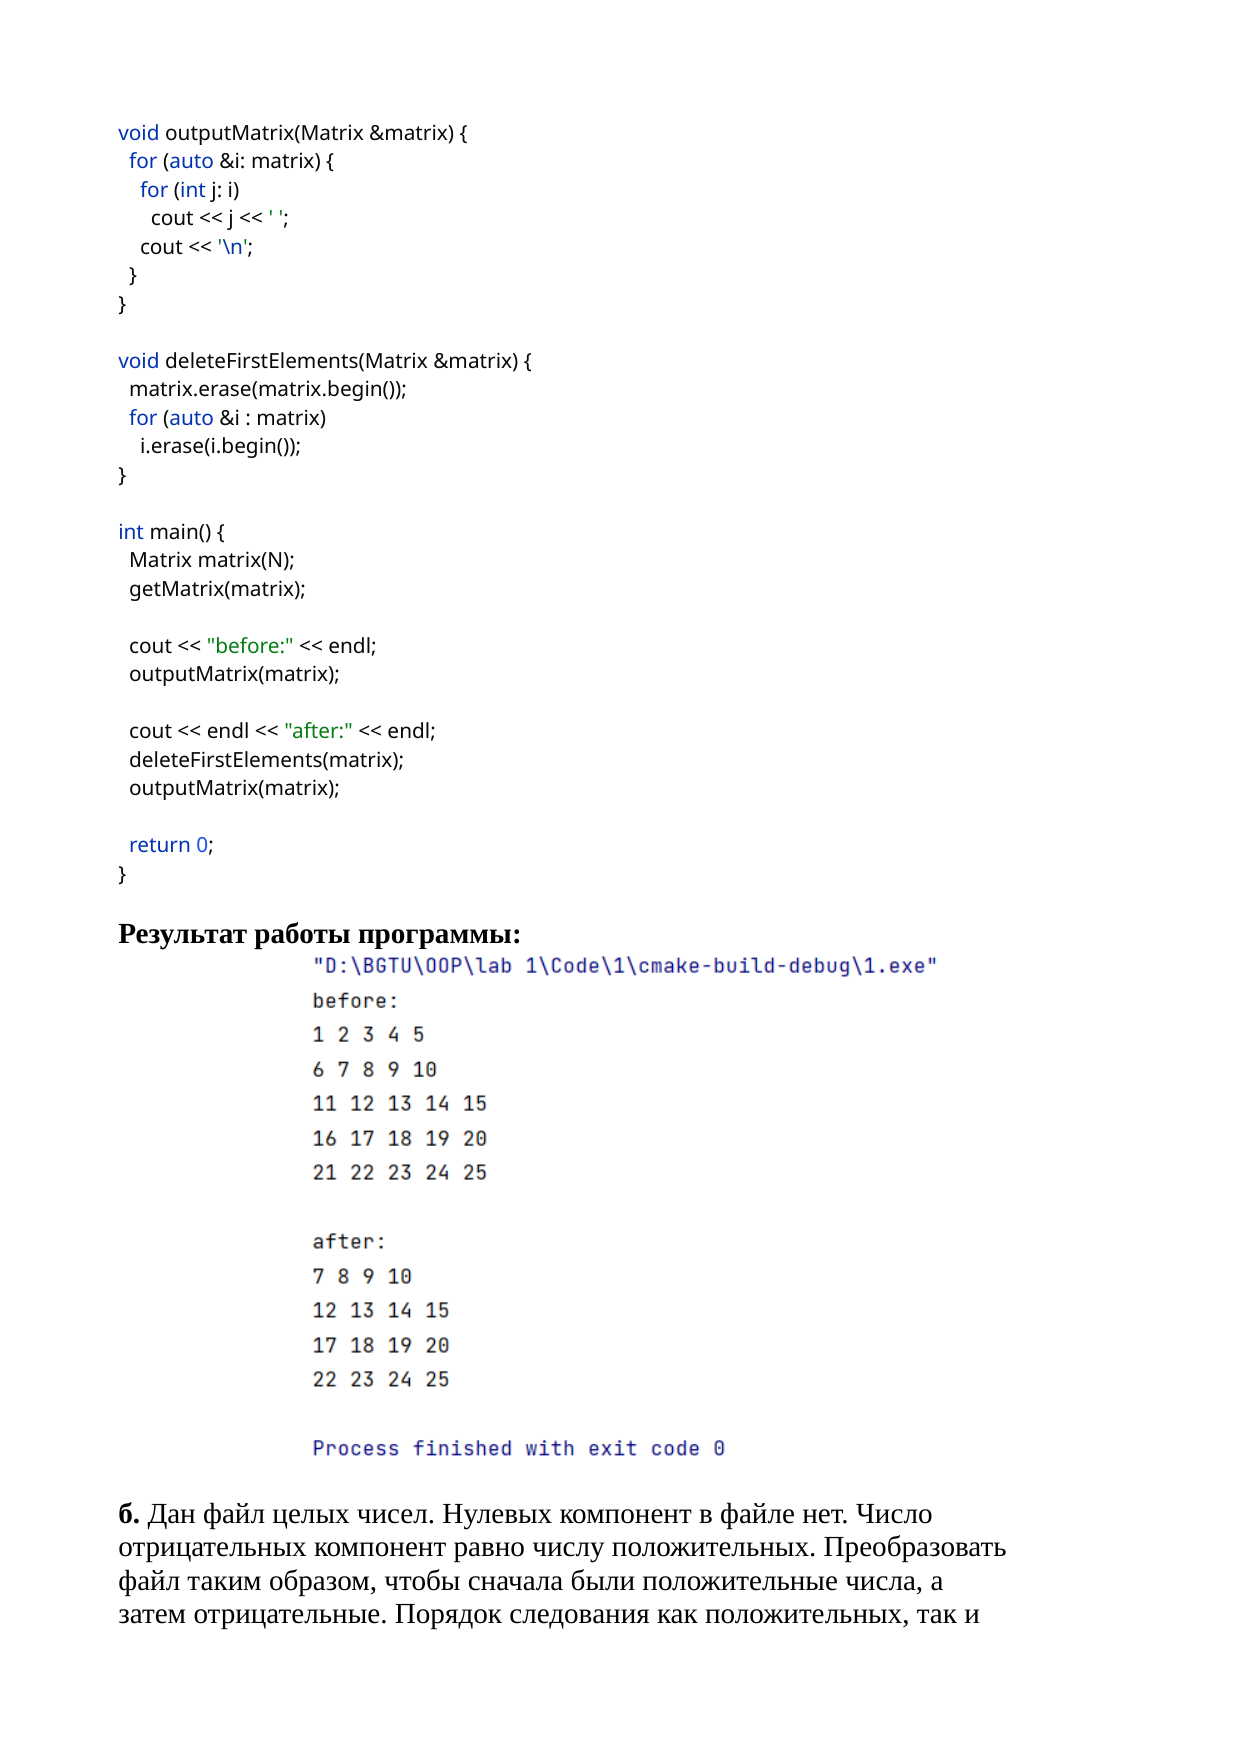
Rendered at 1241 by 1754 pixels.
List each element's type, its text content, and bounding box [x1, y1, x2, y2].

picture [300, 949, 940, 1468]
text Результат работы программы: [118, 916, 1017, 950]
text void outputMatrix(Matrix &matrix) { for (auto &i: matrix) { for (int j: i) cout << j << ' '; cout << '\n'; } } void deleteFirstElements(Matrix &matrix) { matrix.erase(matrix.begin()); for (auto &i : matrix) i.erase(i.begin()); } int main() { Matrix matrix(N); getMatrix(matrix); cout << "before:" << endl; outputMatrix(matrix); cout << endl << "after:" << endl; deleteFirstElements(matrix); outputMatrix(matrix); return 0; } [118, 118, 1017, 916]
text б. Дан файл целых чисел. Нулевых компонент в файле нет. Число отрицательных компонент равно числу положительных. Преобразовать файл таким образом, чтобы сначала были положительные числа, а затем отрицательные. Порядок следования как положительных, так и [118, 1496, 1017, 1630]
